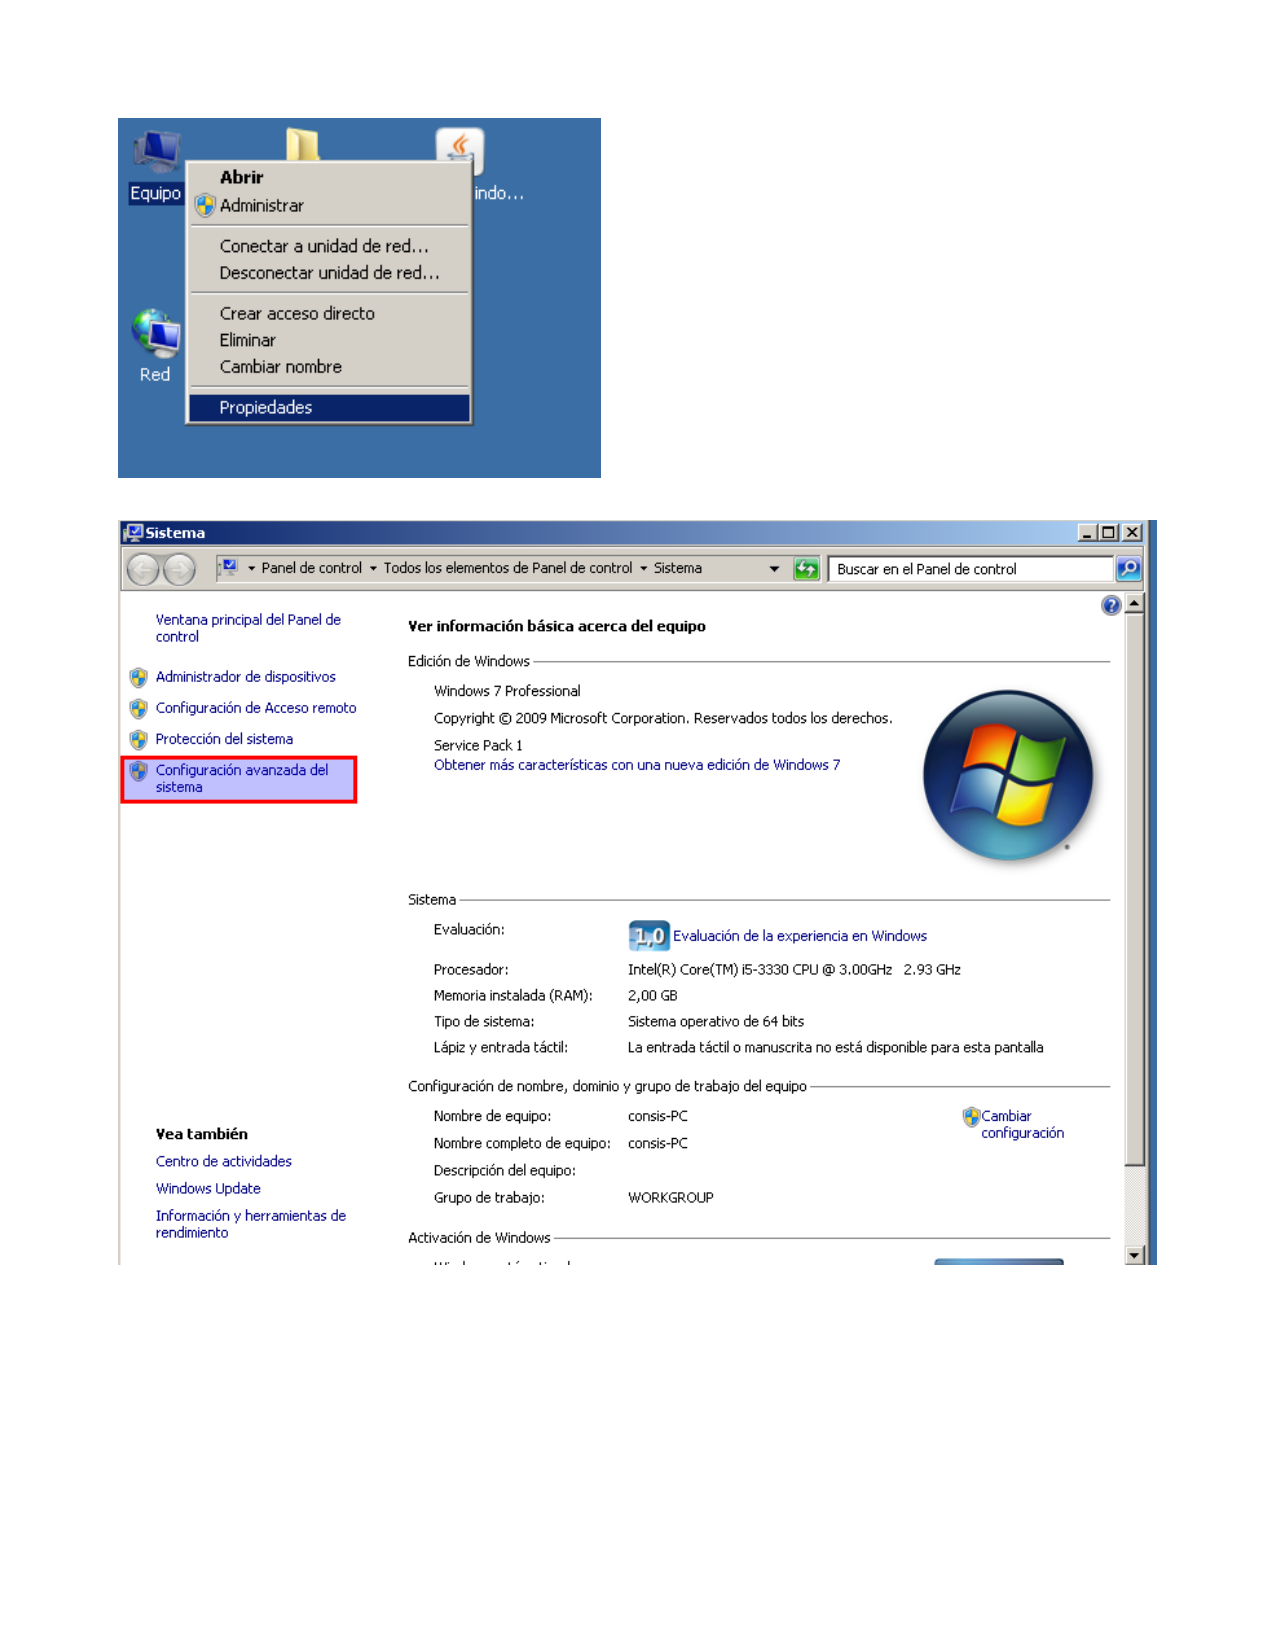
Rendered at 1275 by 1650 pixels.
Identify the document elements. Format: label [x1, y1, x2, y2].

picture [118, 118, 601, 478]
picture [118, 520, 1157, 1265]
